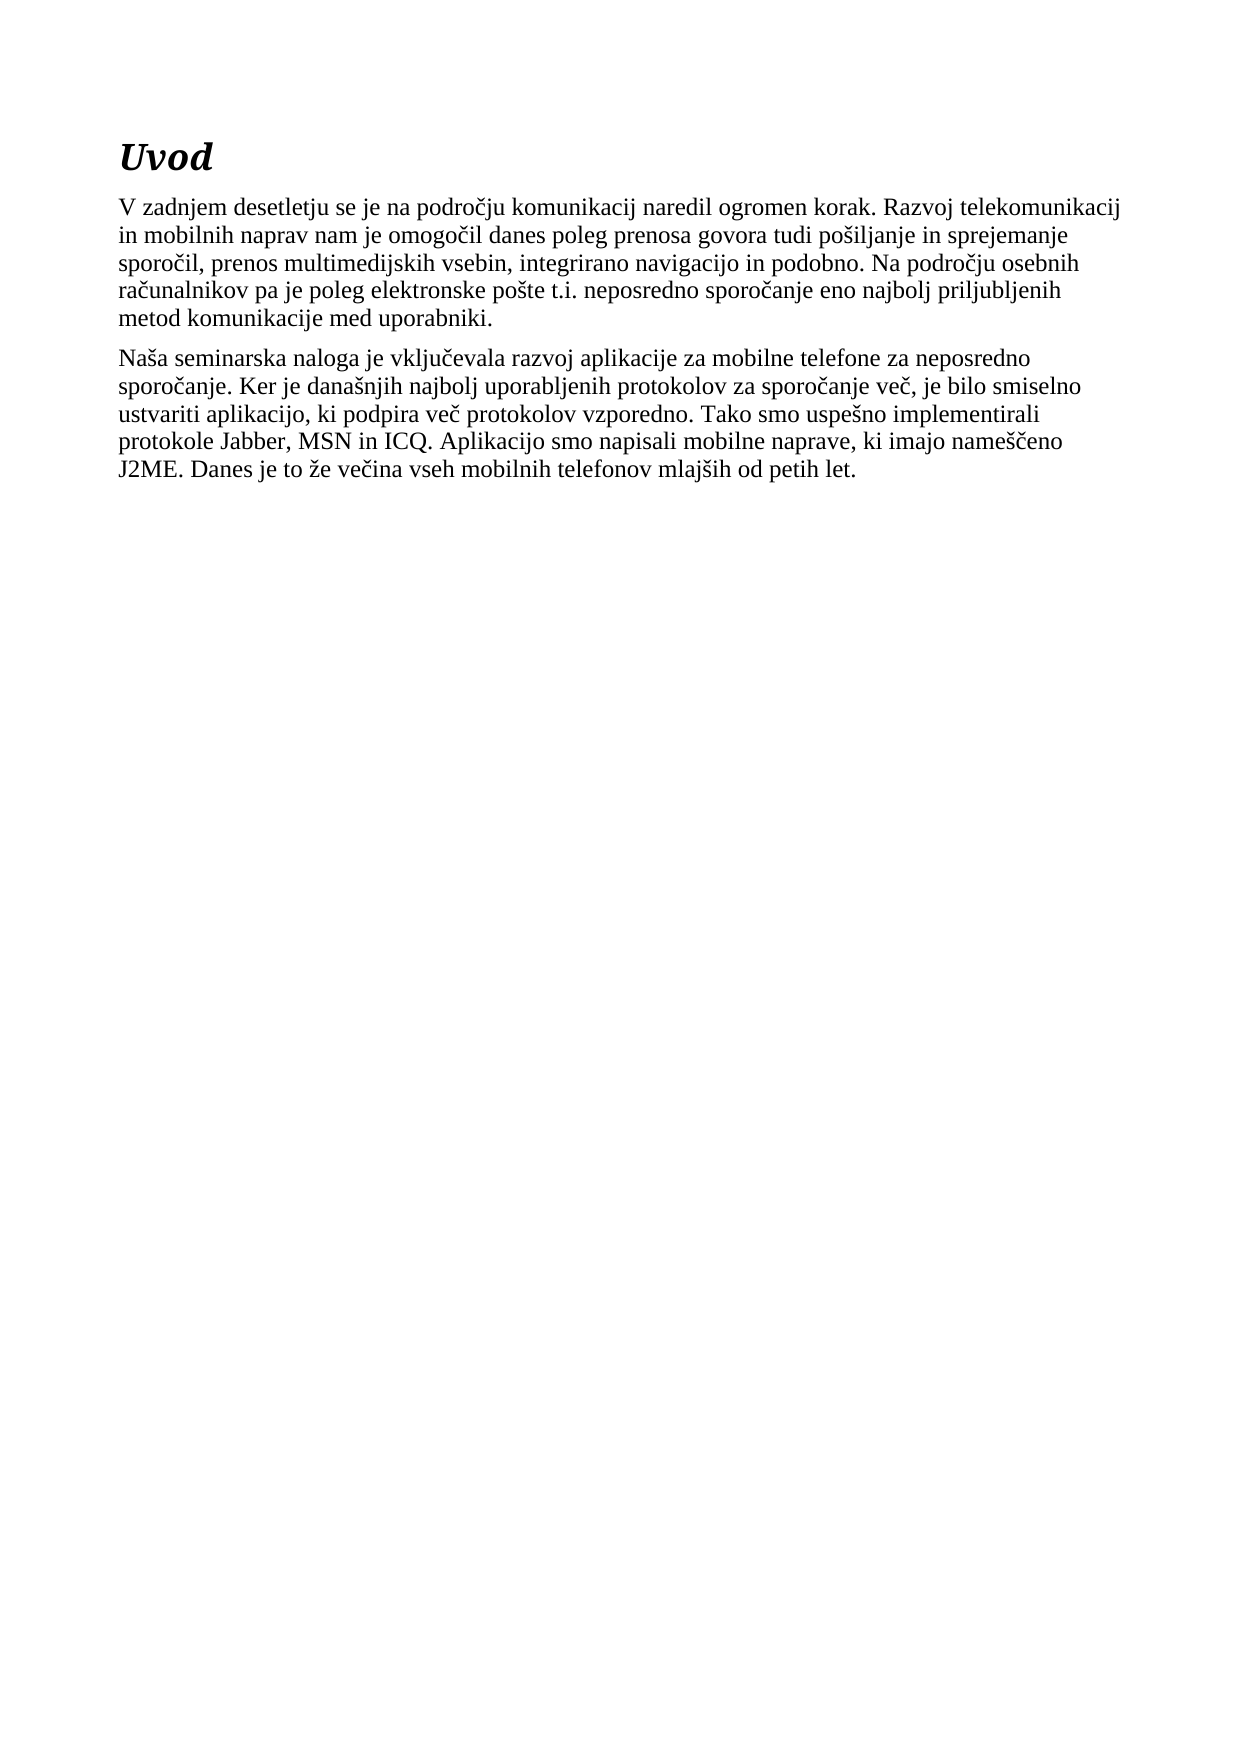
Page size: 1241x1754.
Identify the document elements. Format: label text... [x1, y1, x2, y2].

text V zadnjem desetletju se je na področju komunikacij naredil ogromen korak. Razvoj telekomunikacij in mobilnih naprav nam je omogočil danes poleg prenosa govora tudi pošiljanje in sprejemanje sporočil, prenos multimedijskih vsebin, integrirano navigacijo in podobno. Na področju osebnih računalnikov pa je poleg elektronske pošte t.i. neposredno sporočanje eno najbolj priljubljenih metod komunikacije med uporabniki. [118, 193, 1122, 332]
subtitle Uvod [118, 131, 1122, 181]
text Naša seminarska naloga je vključevala razvoj aplikacije za mobilne telefone za neposredno sporočanje. Ker je današnjih najbolj uporabljenih protokolov za sporočanje več, je bilo smiselno ustvariti aplikacijo, ki podpira več protokolov vzporedno. Tako smo uspešno implementirali protokole Jabber, MSN in ICQ. Aplikacijo smo napisali mobilne naprave, ki imajo nameščeno J2ME. Danes je to že večina vseh mobilnih telefonov mlajših od petih let. [118, 344, 1122, 483]
